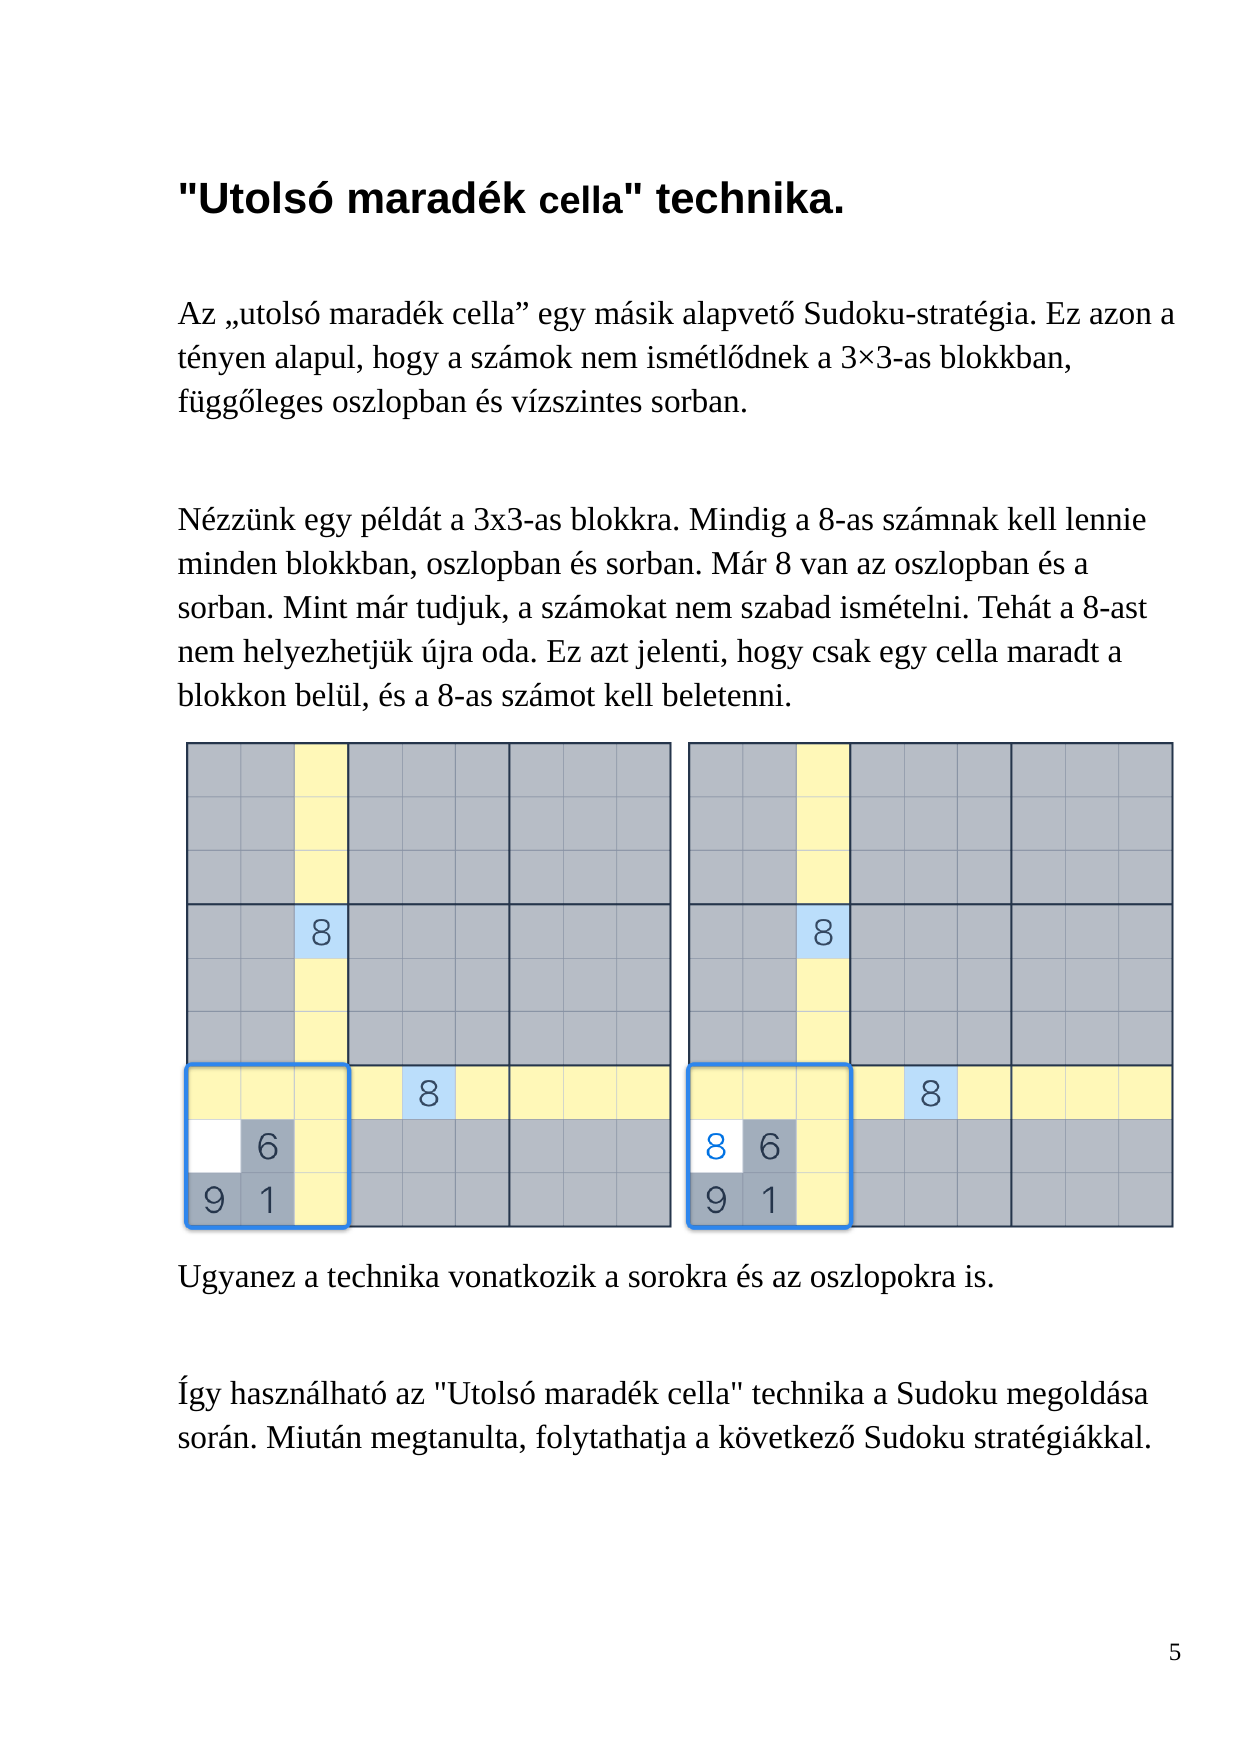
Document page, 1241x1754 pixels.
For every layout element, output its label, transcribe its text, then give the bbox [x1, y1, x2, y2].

subtitle "Utolsó maradék cella" technika. [177, 172, 1181, 222]
text Ugyanez a technika vonatkozik a sorokra és az oszlopokra is. [177, 1256, 1181, 1294]
picture [177, 733, 1182, 1236]
text Így használható az "Utolsó maradék cella" technika a Sudoku megoldása során. Miután megtanulta, folytathatja a következő Sudoku stratégiákkal. [177, 1373, 1181, 1456]
text Az „utolsó maradék cella” egy másik alapvető Sudoku-stratégia. Ez azon a tényen alapul, hogy a számok nem ismétlődnek a 3×3-as blokkban, függőleges oszlopban és vízszintes sorban. [177, 294, 1181, 420]
text Nézzünk egy példát a 3x3-as blokkra. Mindig a 8-as számnak kell lennie minden blokkban, oszlopban és sorban. Már 8 van az oszlopban és a sorban. Mint már tudjuk, a számokat nem szabad ismételni. Tehát a 8-ast nem helyezhetjük újra oda. Ez azt jelenti, hogy csak egy cella maradt a blokkon belül, és a 8-as számot kell beletenni. [177, 499, 1181, 714]
